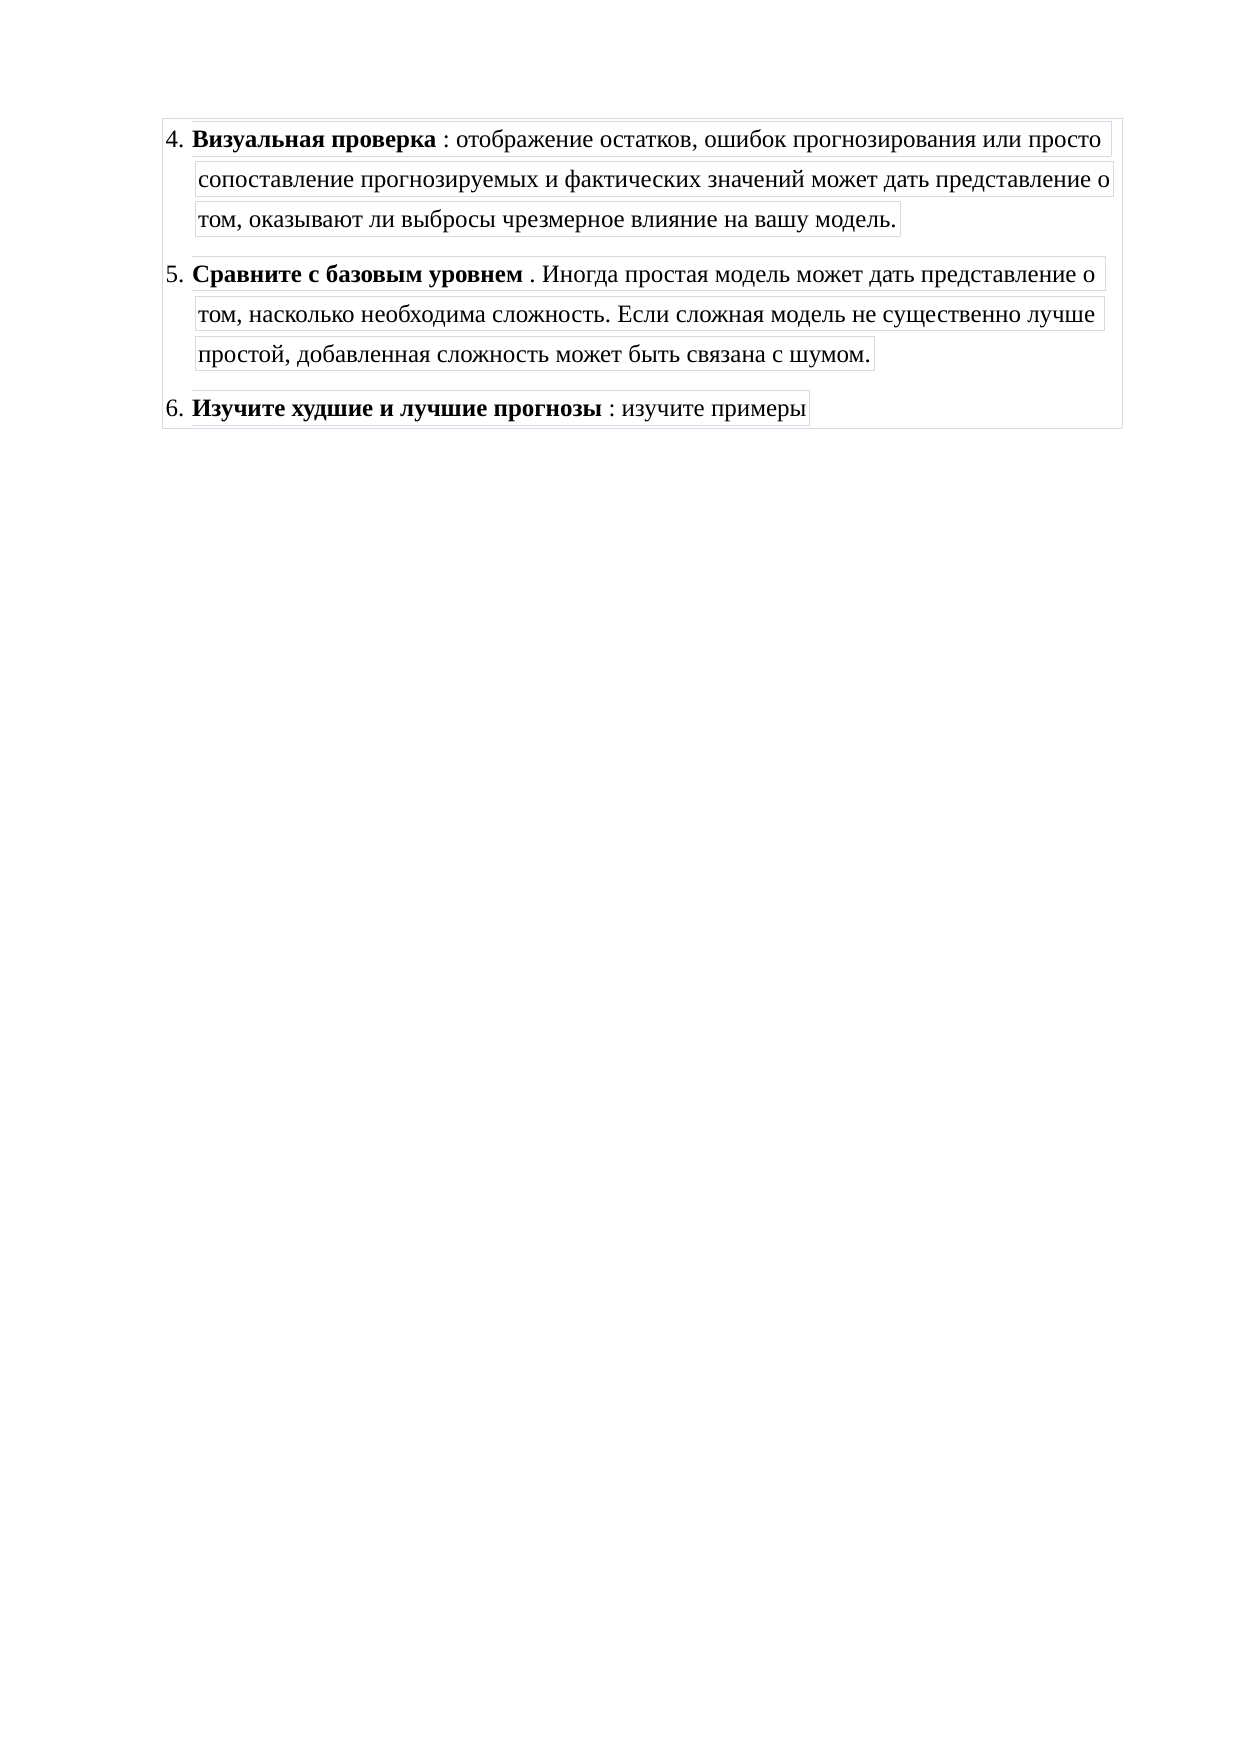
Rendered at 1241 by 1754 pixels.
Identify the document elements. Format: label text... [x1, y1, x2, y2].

list Сравните с базовым уровнем . Иногда простая модель может дать представление о том, насколько необходима сложность. Если сложная модель не существенно лучше простой, добавленная сложность может быть связана с шумом. [163, 253, 1122, 371]
list Изучите худшие и лучшие прогнозы : изучите примеры [163, 387, 1122, 428]
list Визуальная проверка : отображение остатков, ошибок прогнозирования или просто сопоставление прогнозируемых и фактических значений может дать представление о том, оказывают ли выбросы чрезмерное влияние на вашу модель. [163, 119, 1122, 236]
